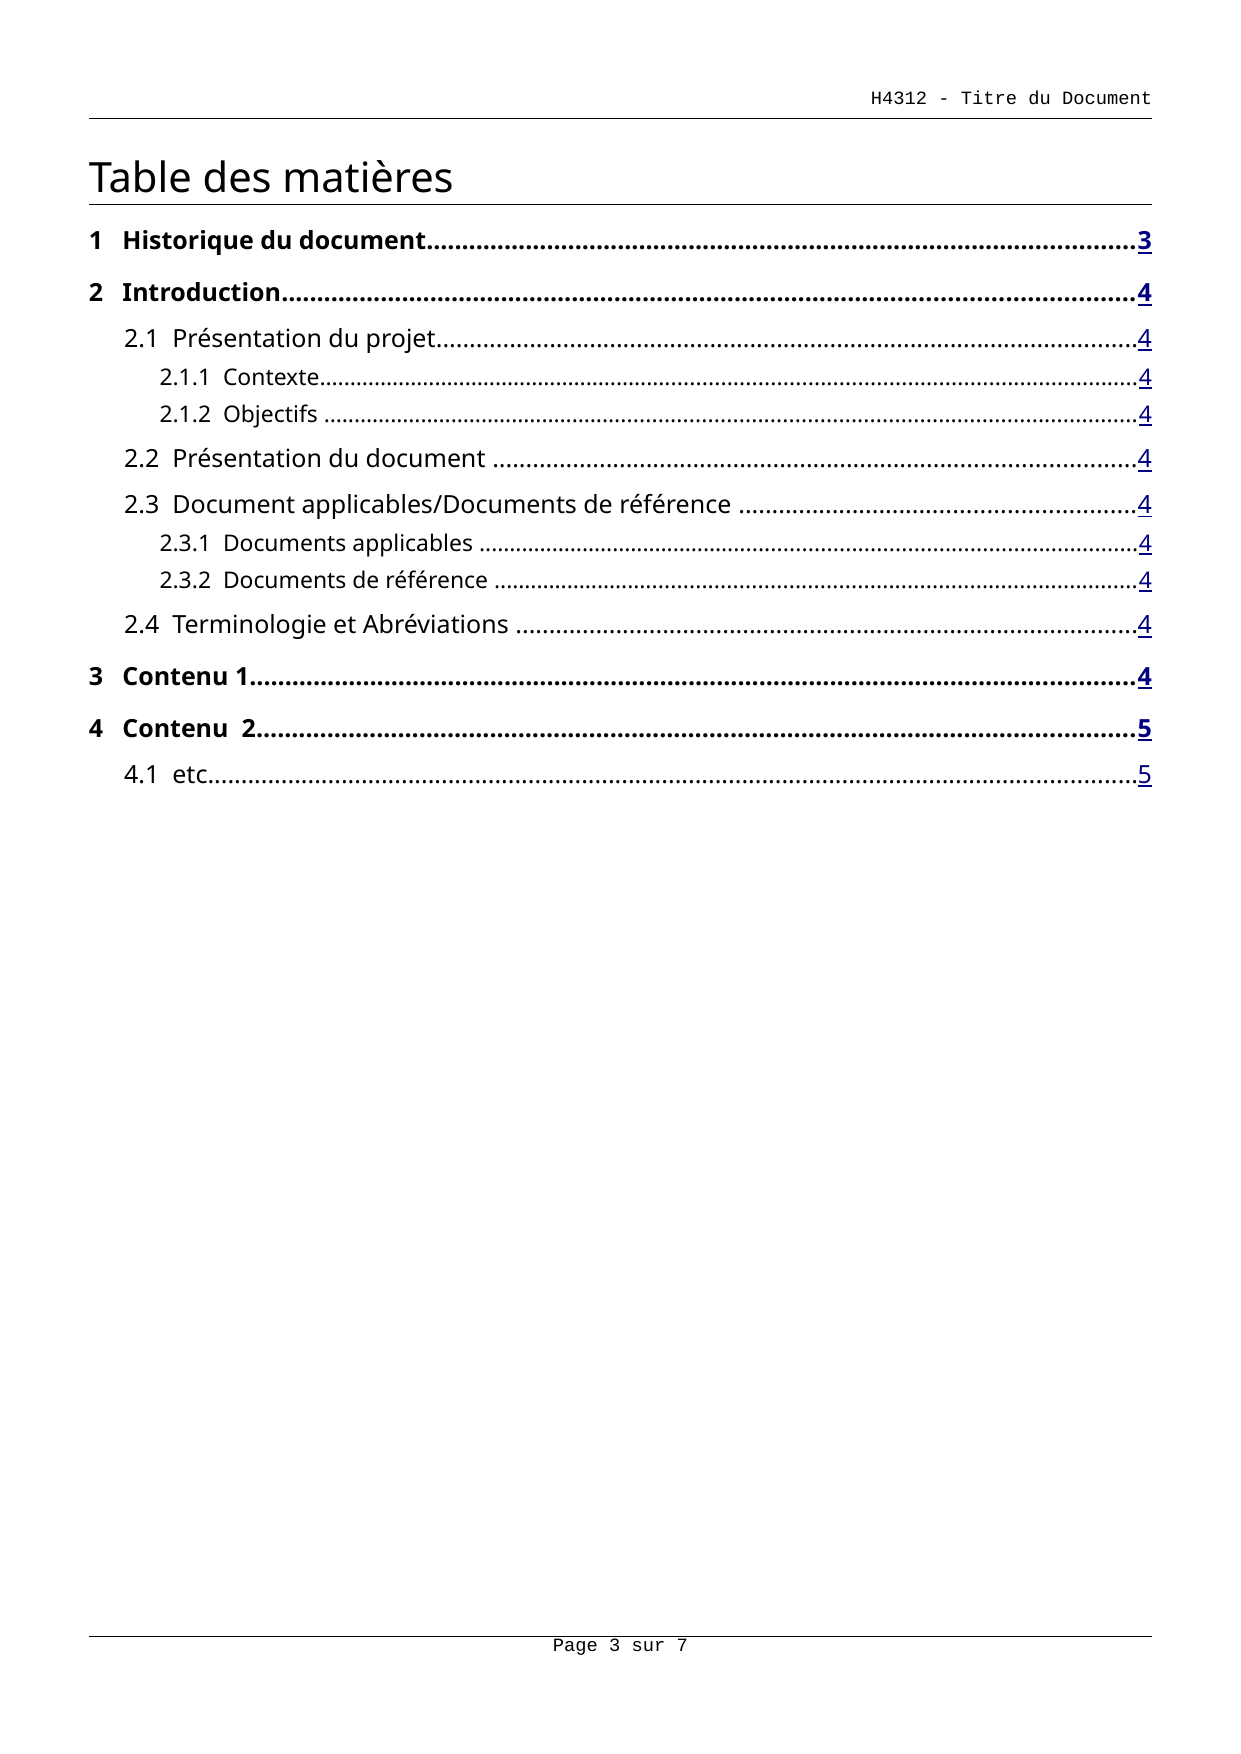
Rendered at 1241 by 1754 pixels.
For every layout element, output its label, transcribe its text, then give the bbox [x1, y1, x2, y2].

text 2.4 Terminologie et Abréviations 4 [124, 607, 1152, 641]
text 2.3.1 Documents applicables 4 [159, 527, 1152, 558]
text 2.3 Document applicables/Documents de référence 4 [124, 487, 1152, 521]
text 2.1.1 Contexte 4 [159, 361, 1152, 392]
text 2 Introduction 4 [88, 275, 1152, 309]
text 4.1 etc 5 [124, 756, 1152, 790]
text 4 Contenu 2 5 [88, 710, 1152, 744]
text 2.1.2 Objectifs 4 [159, 398, 1152, 429]
text 1 Historique du document 3 [88, 223, 1152, 257]
text 3 Contenu 1 4 [88, 659, 1152, 693]
text 2.3.2 Documents de référence 4 [159, 564, 1152, 595]
text 2.2 Présentation du document 4 [124, 441, 1152, 475]
text 2.1 Présentation du projet 4 [124, 321, 1152, 355]
text Table des matières [88, 147, 1152, 205]
